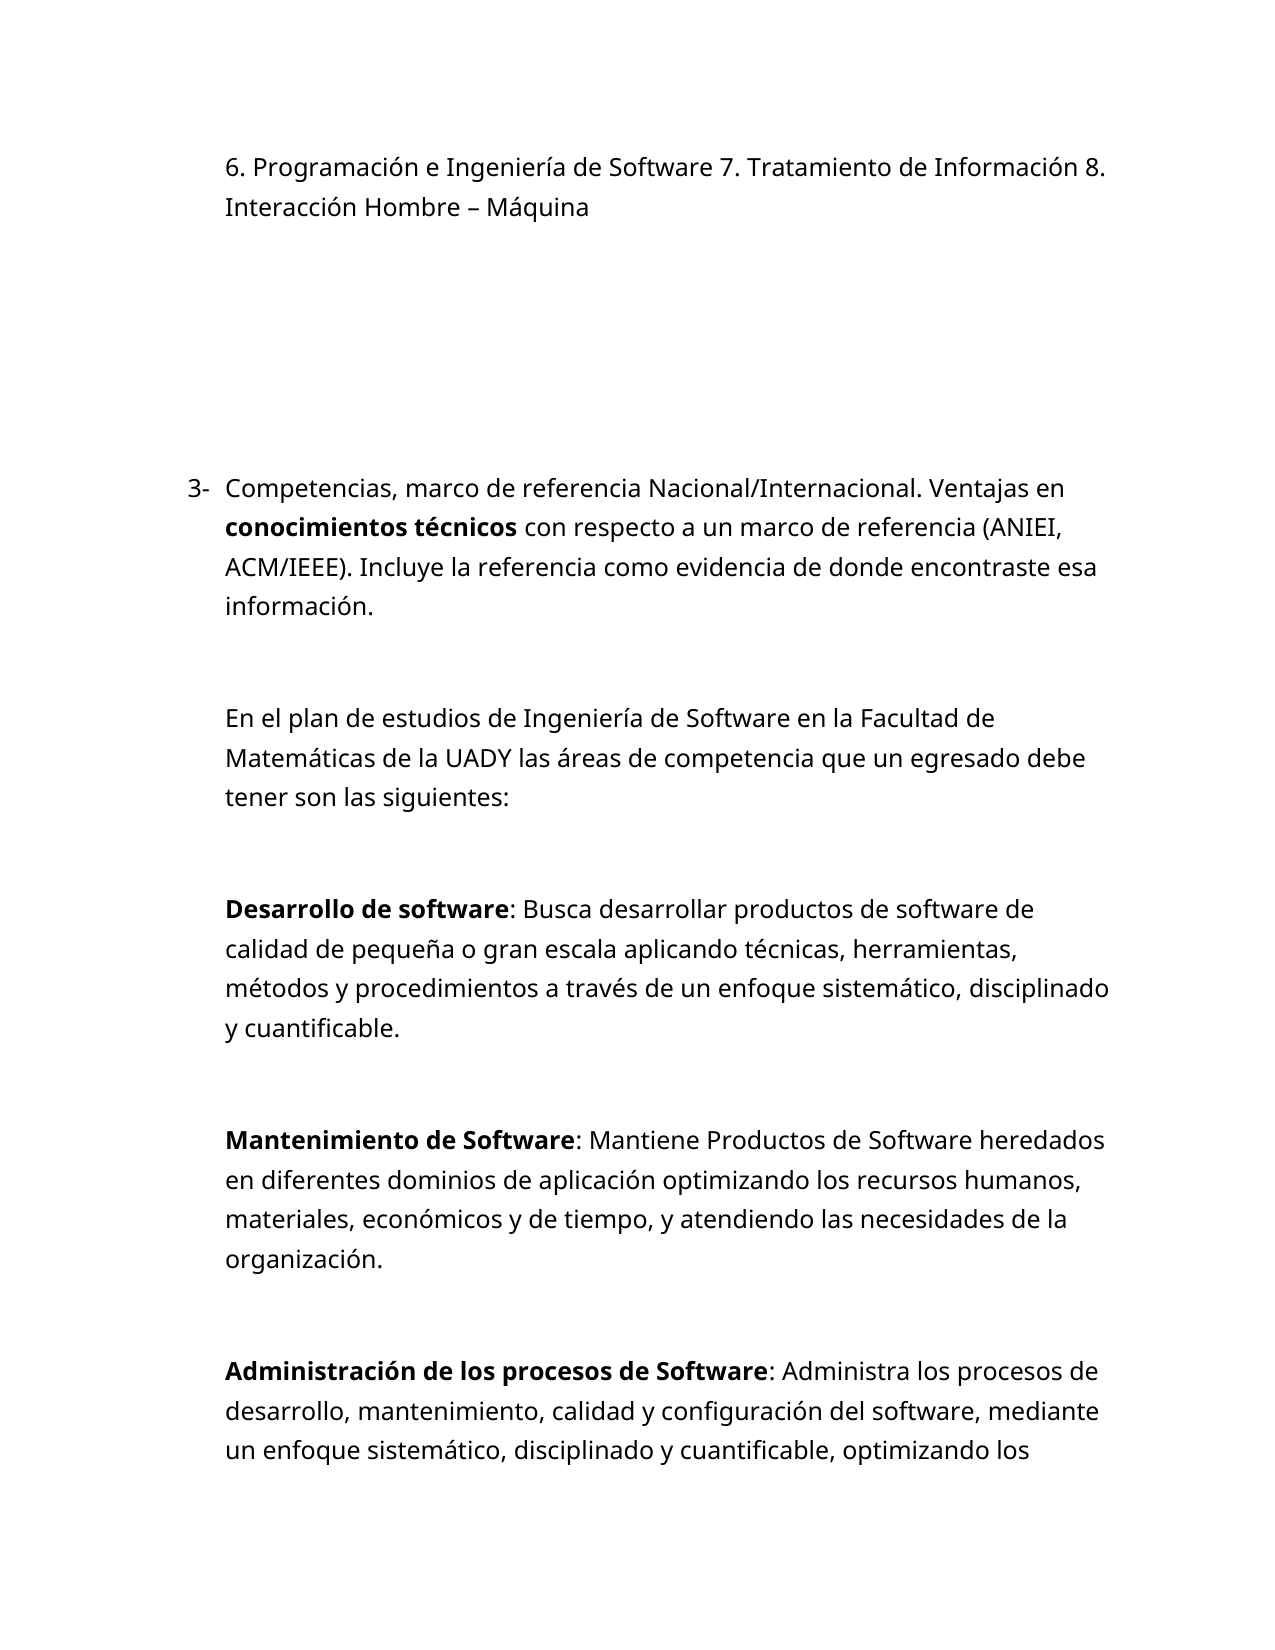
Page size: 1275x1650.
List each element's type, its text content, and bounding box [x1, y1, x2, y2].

list En el plan de estudios de Ingeniería de Software en la Facultad de Matemáticas de la UADY las áreas de competencia que un egresado debe tener son las siguientes: [225, 701, 1125, 814]
list Administración de los procesos de Software: Administra los procesos de desarrollo, mantenimiento, calidad y configuración del software, mediante un enfoque sistemático, disciplinado y cuantificable, optimizando los [225, 1354, 1125, 1467]
list Mantenimiento de Software: Mantiene Productos de Software heredados en diferentes dominios de aplicación optimizando los recursos humanos, materiales, económicos y de tiempo, y atendiendo las necesidades de la organización. [225, 1123, 1125, 1275]
list Competencias, marco de referencia Nacional/Internacional. Ventajas en conocimientos técnicos con respecto a un marco de referencia (ANIEI, ACM/IEEE). Incluye la referencia como evidencia de donde encontraste esa información. [187, 470, 1125, 623]
list Desarrollo de software: Busca desarrollar productos de software de calidad de pequeña o gran escala aplicando técnicas, herramientas, métodos y procedimientos a través de un enfoque sistemático, disciplinado y cuantificable. [225, 892, 1125, 1045]
list 6. Programación e Ingeniería de Software 7. Tratamiento de Información 8. Interacción Hombre – Máquina [187, 150, 1125, 223]
